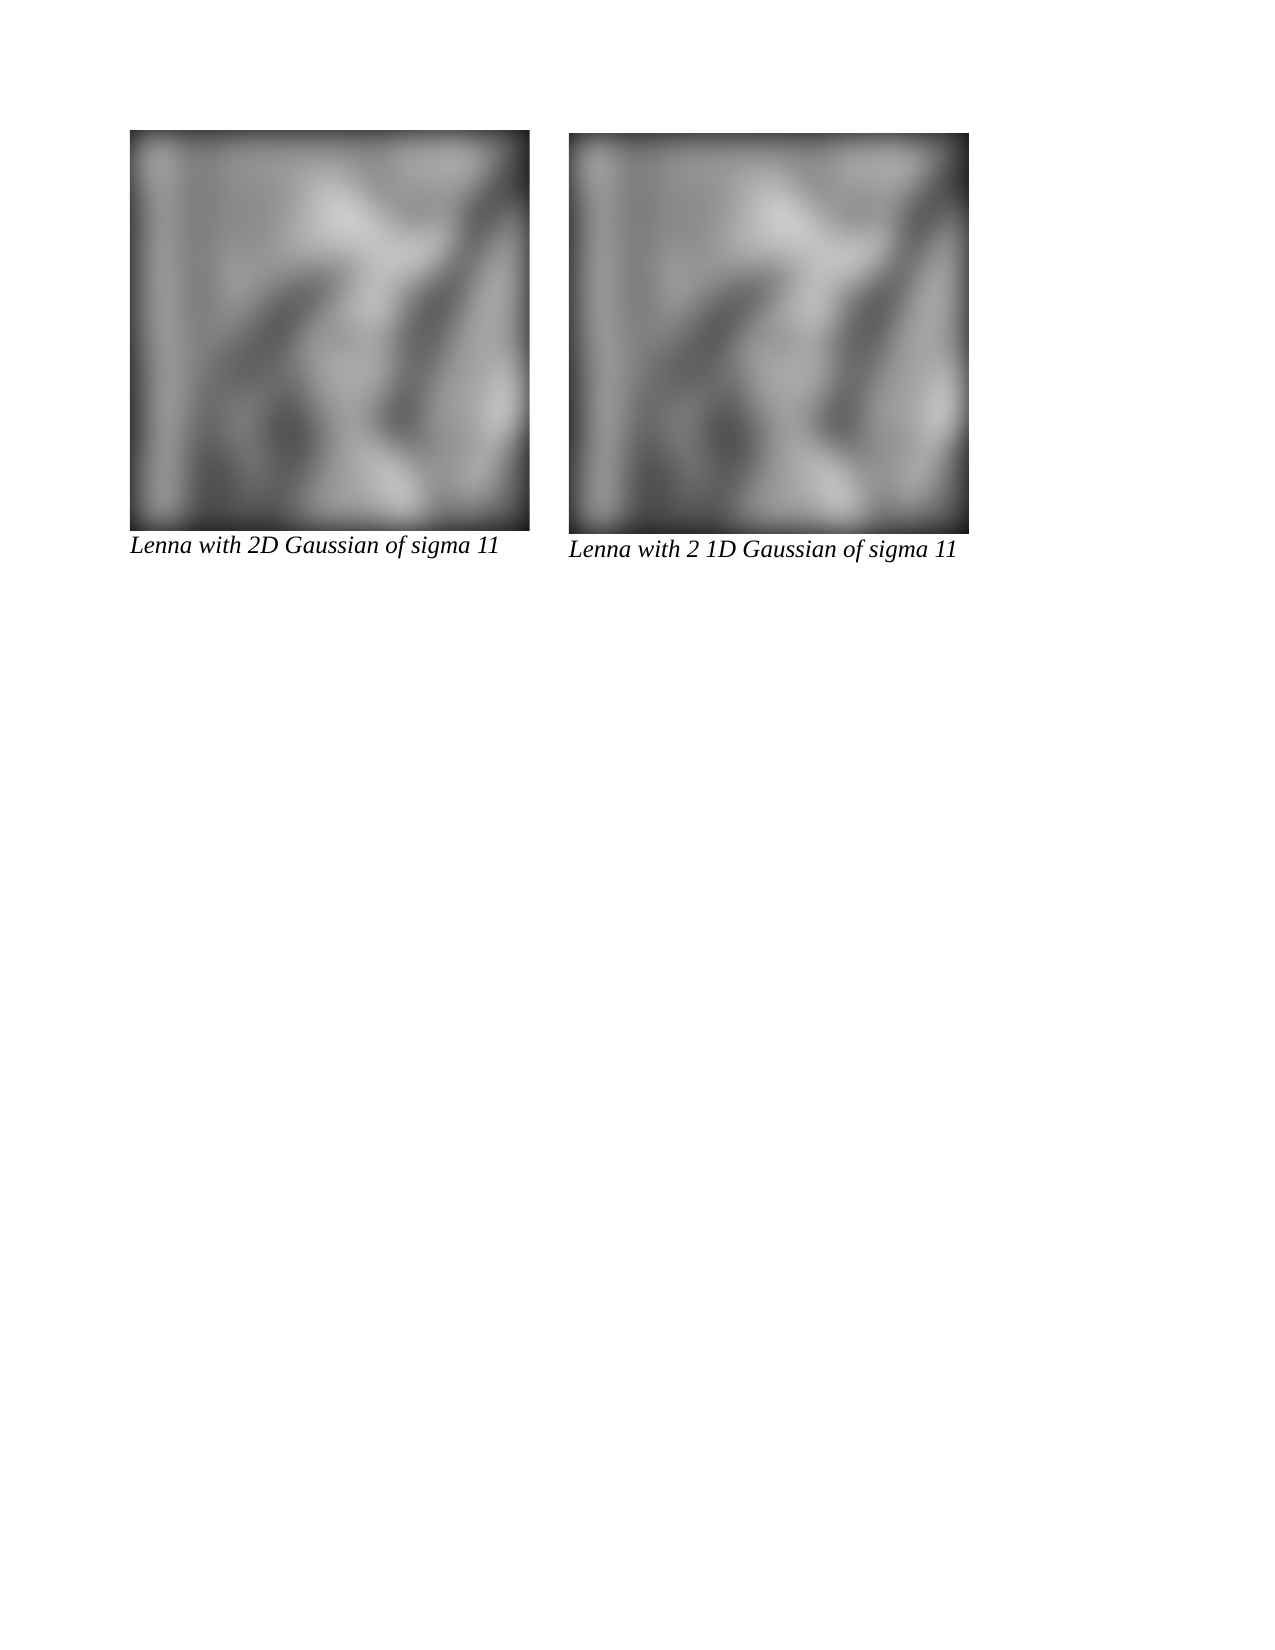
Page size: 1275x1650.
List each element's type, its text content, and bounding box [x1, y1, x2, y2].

picture [568, 133, 969, 534]
picture [129, 130, 530, 531]
text Lenna with 2D Gaussian of sigma 11 [130, 531, 530, 559]
text Lenna with 2 1D Gaussian of sigma 11 [569, 534, 969, 562]
